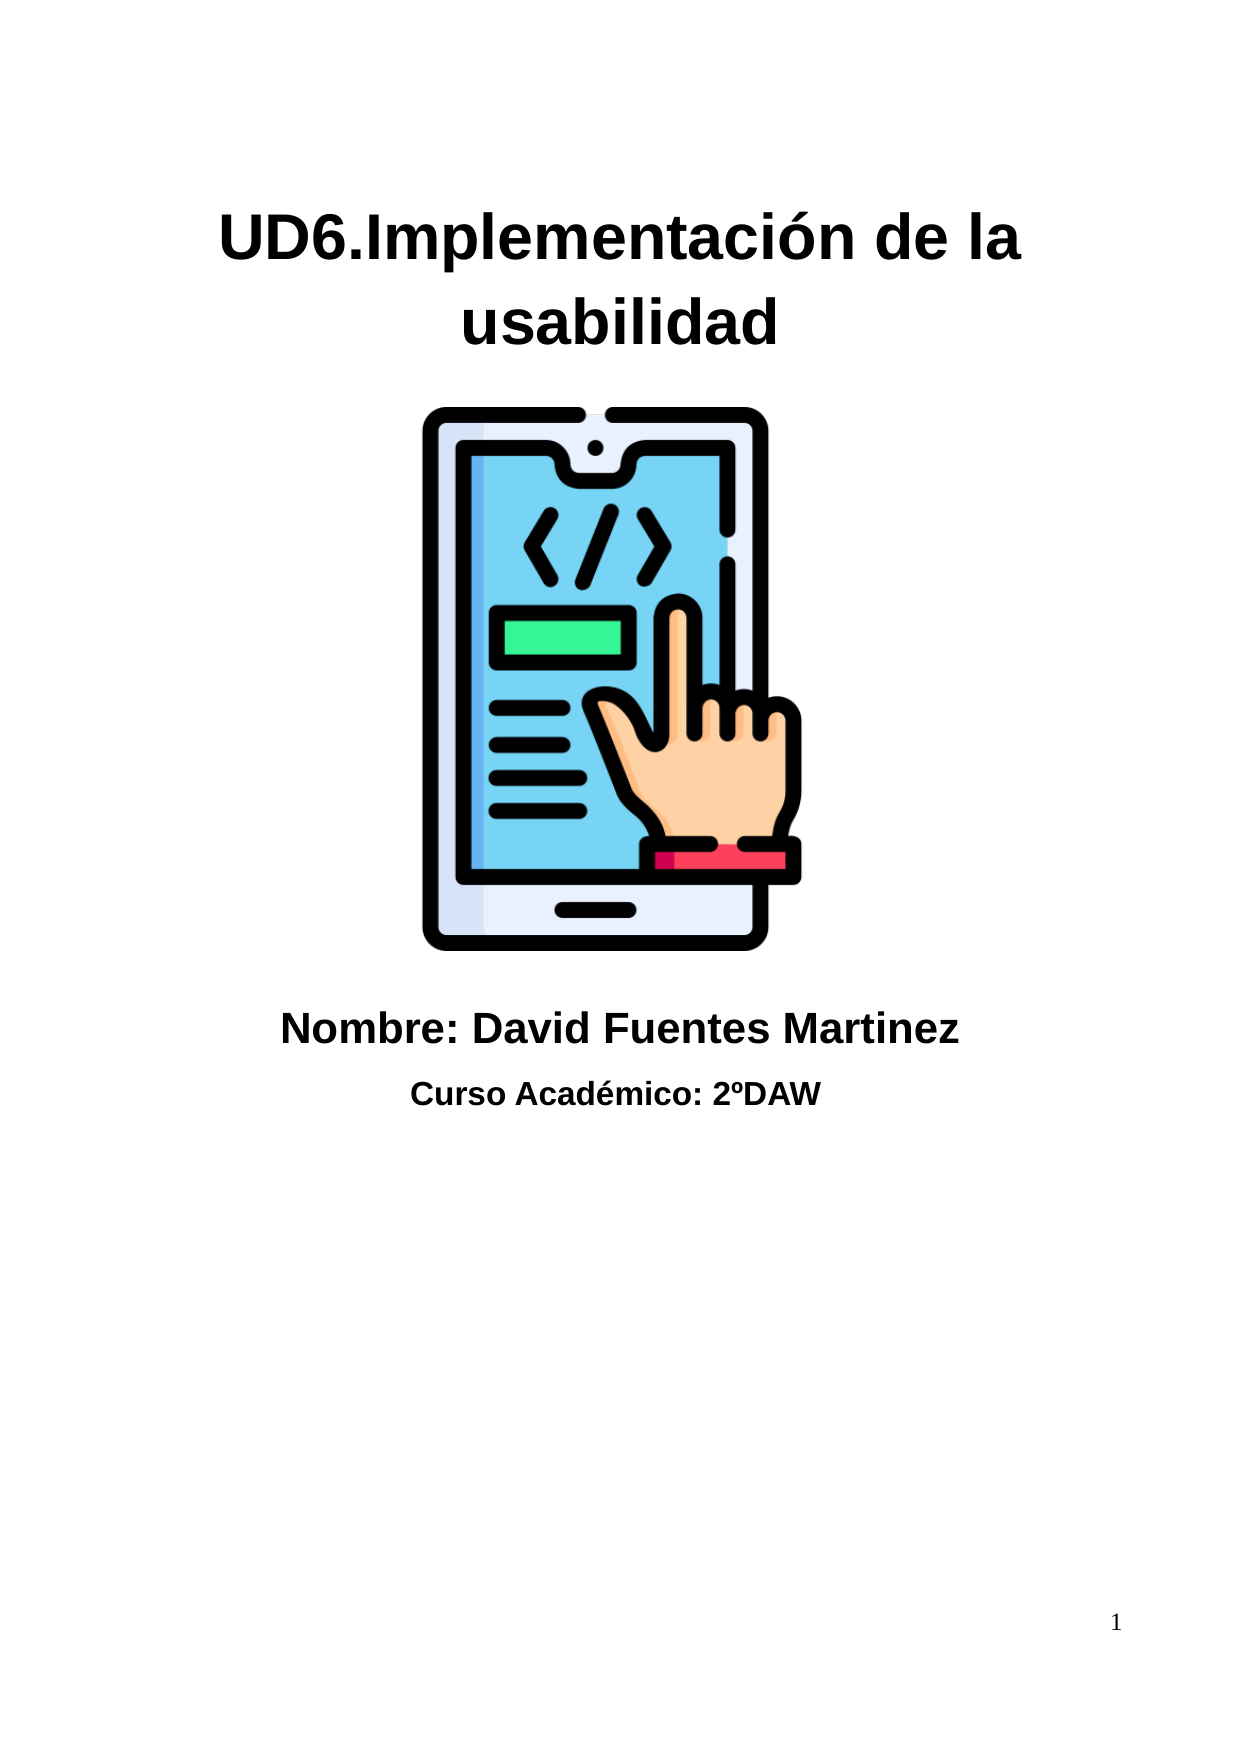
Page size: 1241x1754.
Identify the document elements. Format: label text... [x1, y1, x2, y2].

picture [341, 407, 884, 951]
text Curso Académico: 2ºDAW [118, 1074, 1122, 1113]
text Nombre: David Fuentes Martinez [118, 1002, 1122, 1052]
subtitle UD6.Implementación de la usabilidad [118, 199, 1122, 358]
